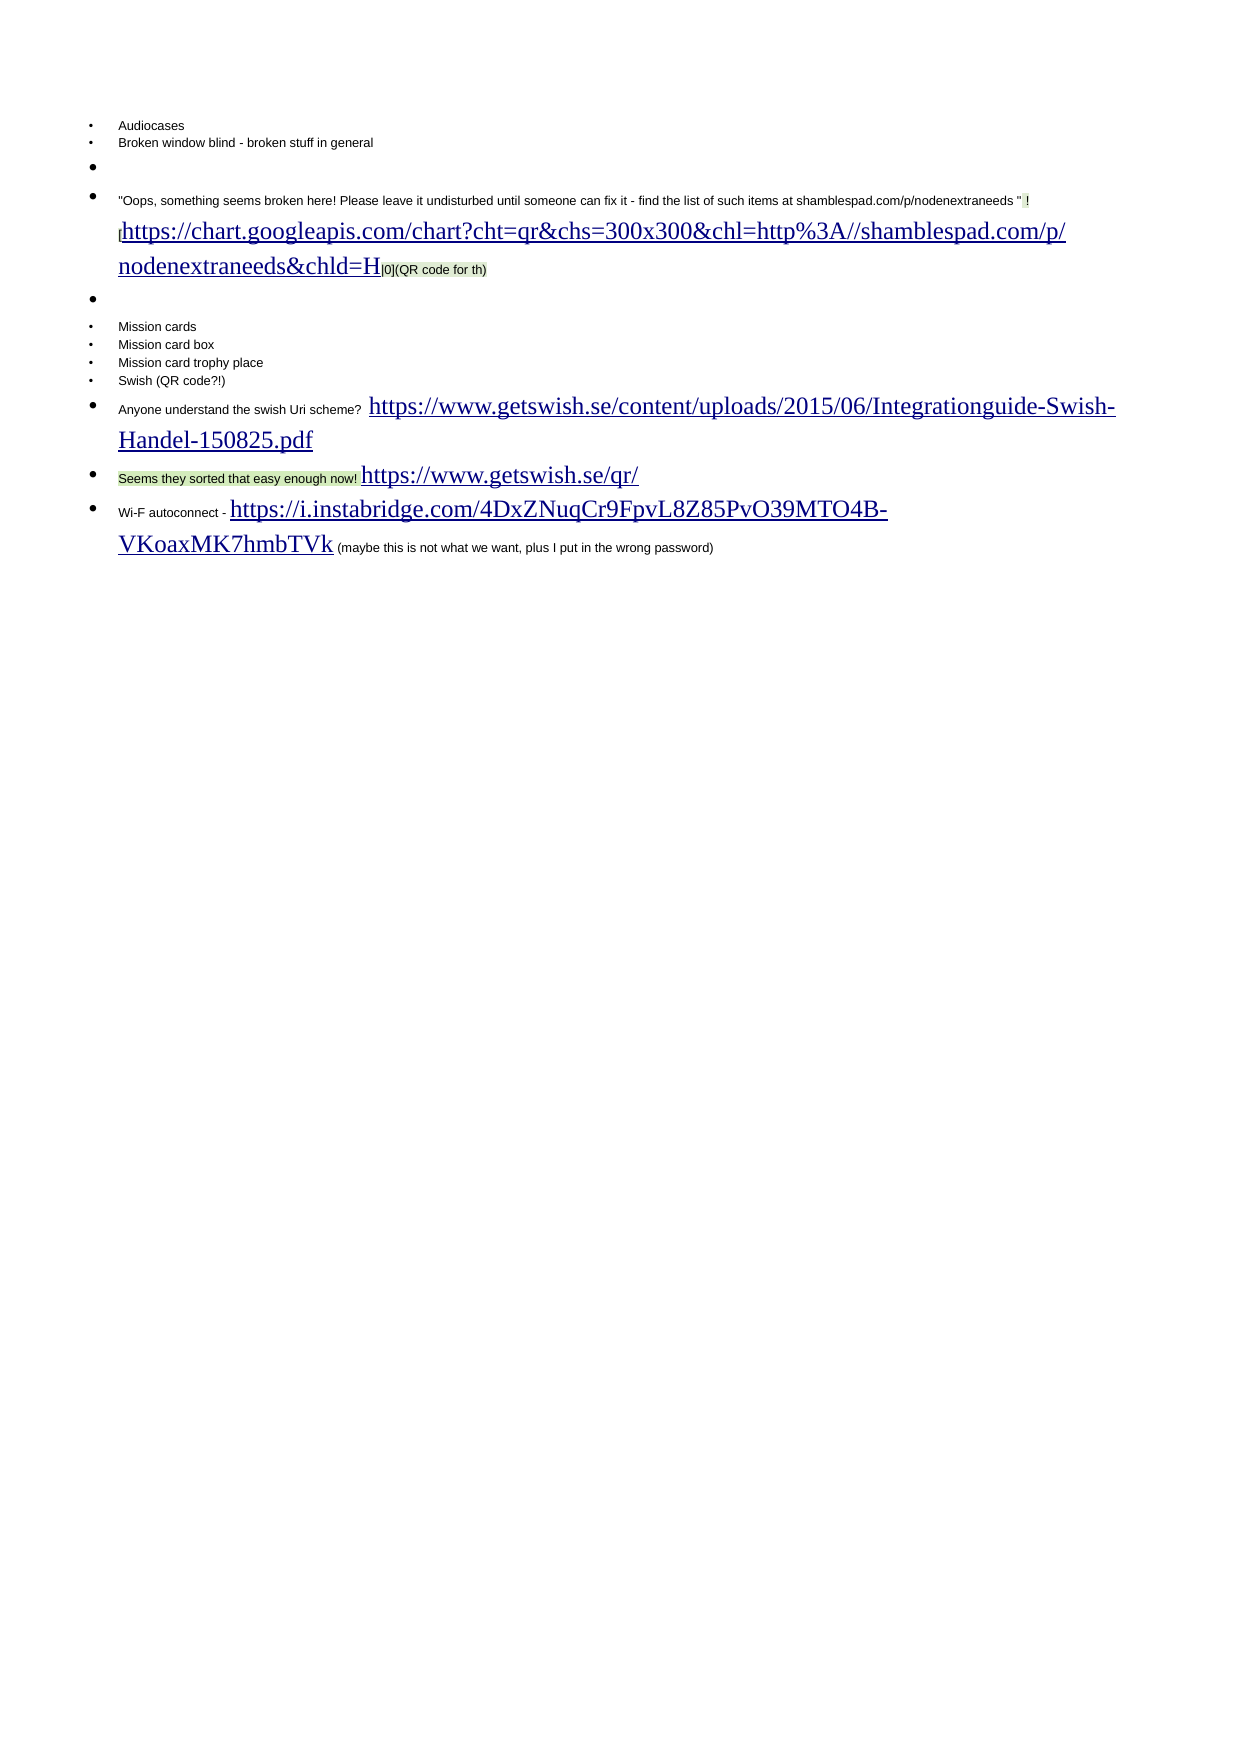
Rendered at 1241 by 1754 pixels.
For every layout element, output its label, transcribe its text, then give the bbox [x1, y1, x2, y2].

list "Oops, something seems broken here! Please leave it undisturbed until someone can fix it - find the list of such items at shamblespad.com/p/nodenextraneeds " ![https://chart.googleapis.com/chart?cht=qr&chs=300x300&chl=http%3A//shamblespad.com/p/nodenextraneeds&chld=H|0](QR code for th) [118, 188, 1122, 280]
list Swish (QR code?!) [118, 373, 1122, 388]
list Mission card box [118, 338, 1122, 352]
list Mission cards [118, 320, 1122, 335]
list Wi-F autoconnect - https://i.instabridge.com/4DxZNuqCr9FpvL8Z85PvO39MTO4B-VKoaxMK7hmbTVk (maybe this is not what we want, plus I put in the wrong password) [118, 494, 1122, 557]
list Audiocases [118, 118, 1122, 133]
list Broken window blind - broken stuff in general [118, 136, 1122, 151]
list Mission card trophy place [118, 355, 1122, 370]
list Seems they sorted that easy enough now! https://www.getswish.se/qr/ [118, 460, 1122, 488]
list Anyone understand the swish Uri scheme? https://www.getswish.se/content/uploads/2015/06/Integrationguide-Swish-Handel-150825.pdf [118, 391, 1122, 454]
